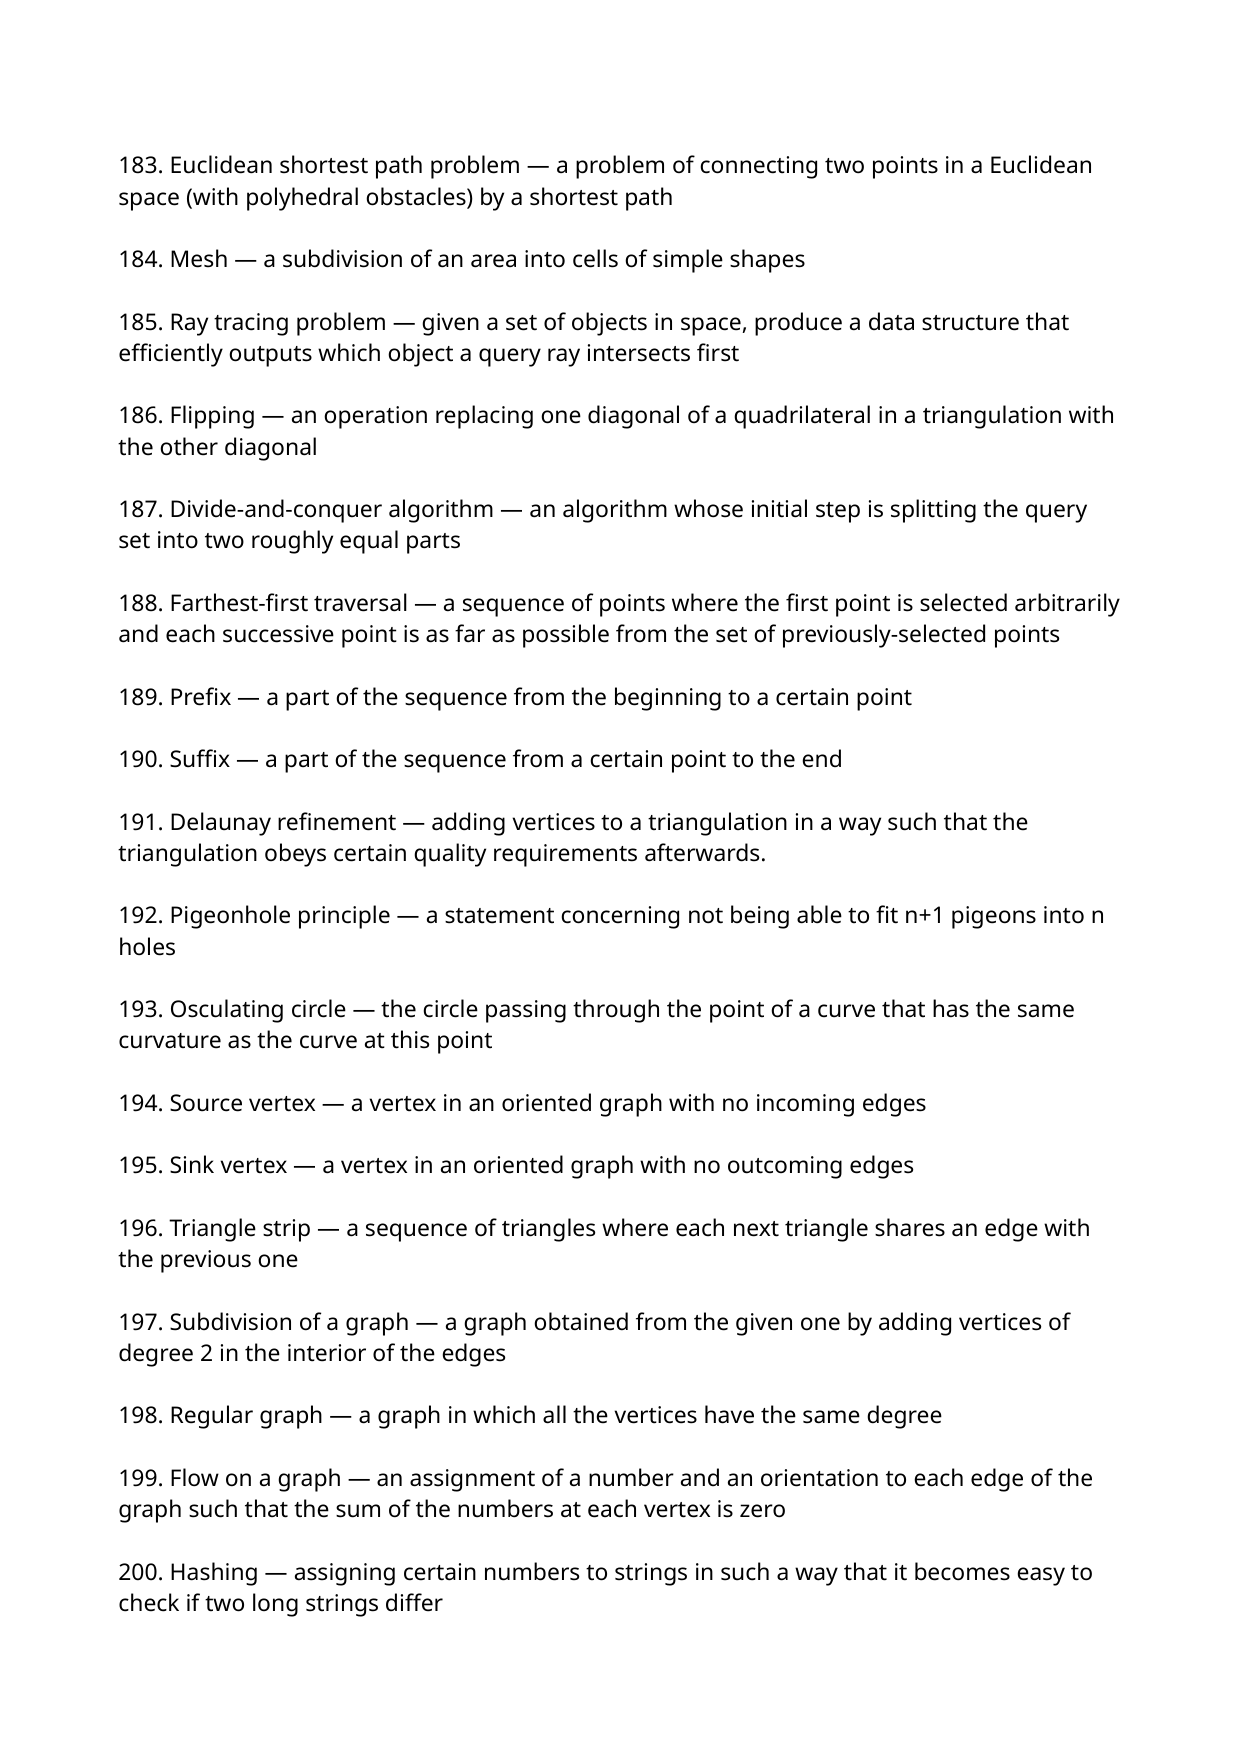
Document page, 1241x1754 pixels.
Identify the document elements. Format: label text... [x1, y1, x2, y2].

text 192. Pigeonhole principle — a statement concerning not being able to fit n+1 pigeons into n holes [118, 899, 1122, 962]
text 198. Regular graph — a graph in which all the vertices have the same degree [118, 1399, 1122, 1431]
text 185. Ray tracing problem — given a set of objects in space, produce a data structure that efficiently outputs which object a query ray intersects first [118, 306, 1122, 368]
text 193. Osculating circle — the circle passing through the point of a curve that has the same curvature as the curve at this point [118, 993, 1122, 1056]
text 184. Mesh — a subdivision of an area into cells of simple shapes [118, 243, 1122, 274]
text 190. Suffix — a part of the sequence from a certain point to the end [118, 743, 1122, 774]
text 183. Euclidean shortest path problem — a problem of connecting two points in a Euclidean space (with polyhedral obstacles) by a shortest path [118, 149, 1122, 212]
text 197. Subdivision of a graph — a graph obtained from the given one by adding vertices of degree 2 in the interior of the edges [118, 1306, 1122, 1368]
text 187. Divide-and-conquer algorithm — an algorithm whose initial step is splitting the query set into two roughly equal parts [118, 493, 1122, 556]
text 194. Source vertex — a vertex in an oriented graph with no incoming edges [118, 1087, 1122, 1118]
text 200. Hashing — assigning certain numbers to strings in such a way that it becomes easy to check if two long strings differ [118, 1556, 1122, 1618]
text 191. Delaunay refinement — adding vertices to a triangulation in a way such that the triangulation obeys certain quality requirements afterwards. [118, 806, 1122, 868]
text 189. Prefix — a part of the sequence from the beginning to a certain point [118, 681, 1122, 712]
text 196. Triangle strip — a sequence of triangles where each next triangle shares an edge with the previous one [118, 1212, 1122, 1274]
text 186. Flipping — an operation replacing one diagonal of a quadrilateral in a triangulation with the other diagonal [118, 399, 1122, 462]
text 188. Farthest-first traversal — a sequence of points where the first point is selected arbitrarily and each successive point is as far as possible from the set of previously-selected points [118, 587, 1122, 649]
text 199. Flow on a graph — an assignment of a number and an orientation to each edge of the graph such that the sum of the numbers at each vertex is zero [118, 1462, 1122, 1524]
text 195. Sink vertex — a vertex in an oriented graph with no outcoming edges [118, 1149, 1122, 1181]
